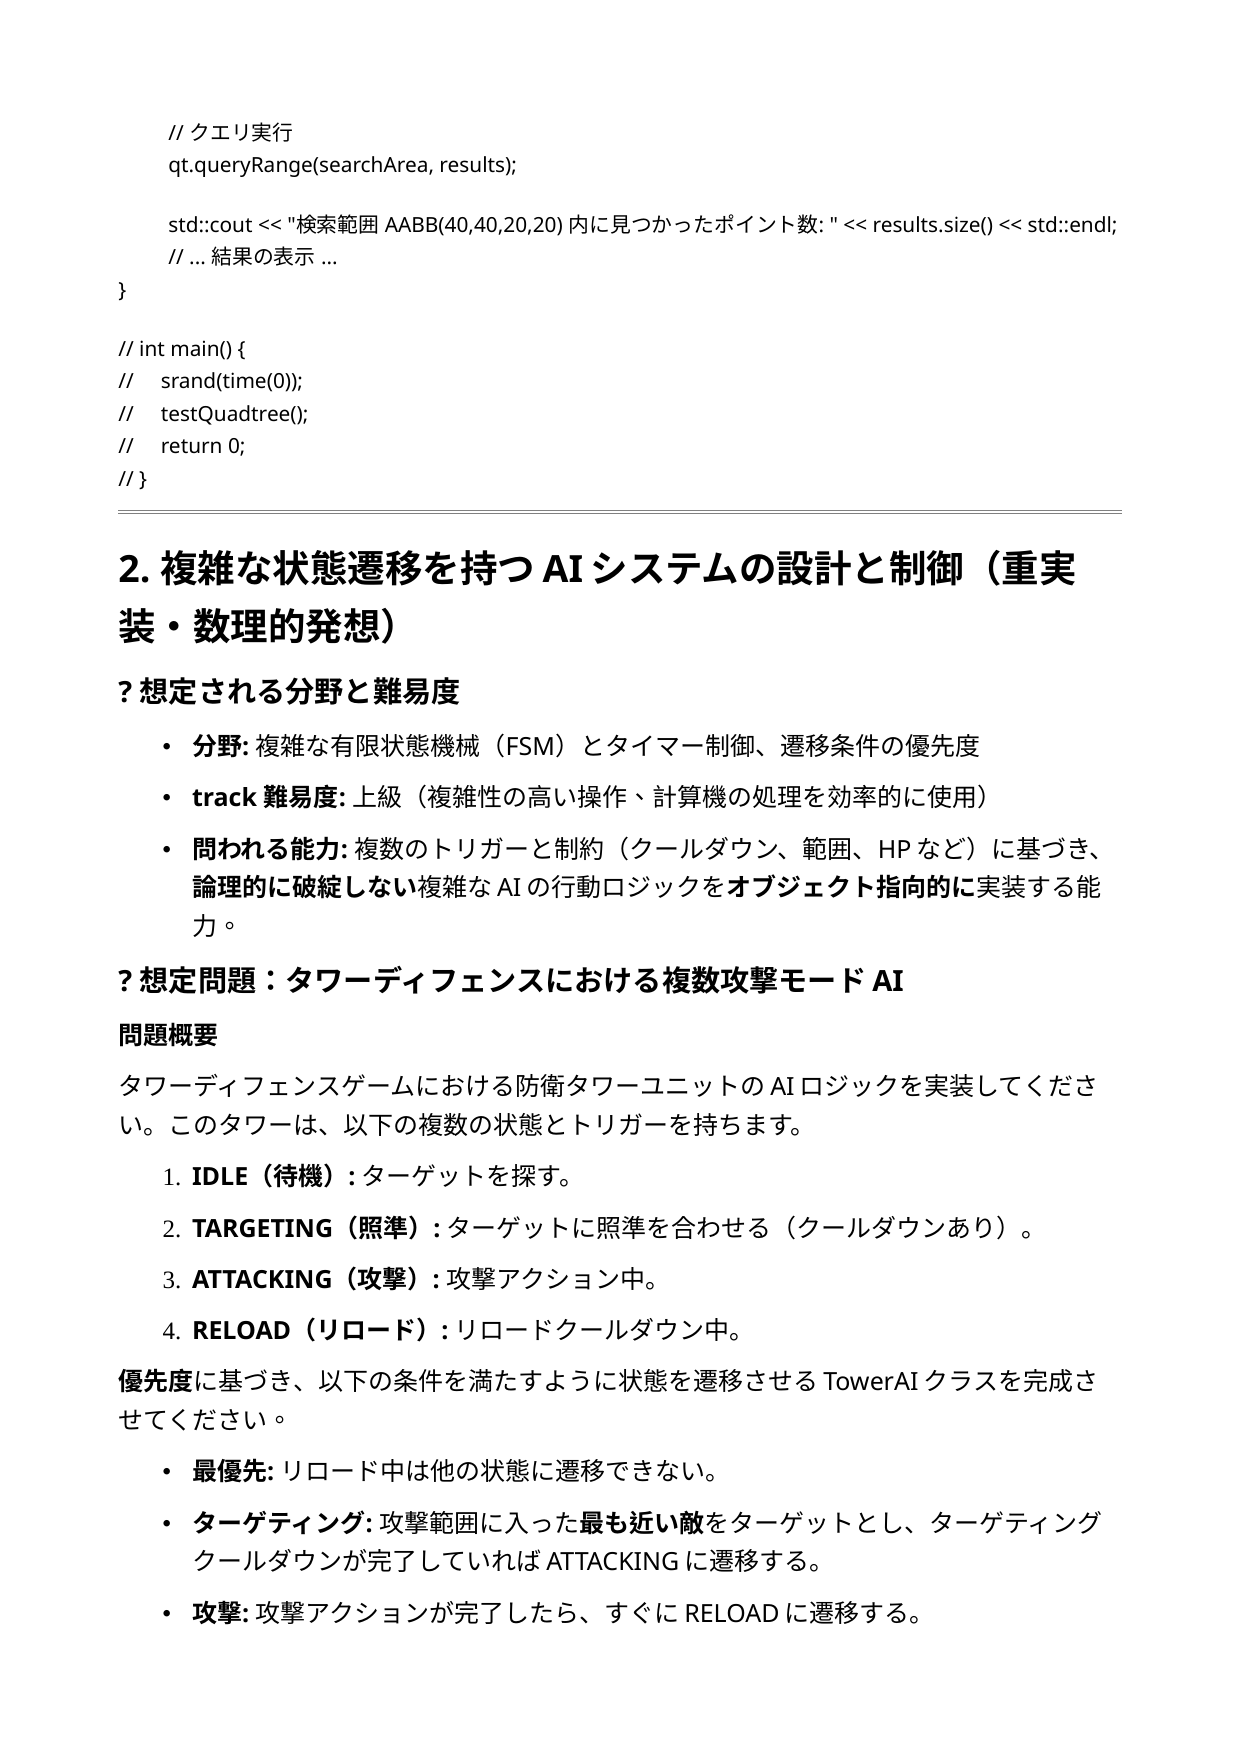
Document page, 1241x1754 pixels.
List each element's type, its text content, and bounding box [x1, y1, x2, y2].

text std::cout << "検索範囲 AABB(40,40,20,20) 内に見つかったポイント数: " << results.size() << std::endl; [118, 210, 1122, 238]
list ターゲティング: 攻撃範囲に入った最も近い敵をターゲットとし、ターゲティングクールダウンが完了していればATTACKINGに遷移する。 [162, 1505, 1122, 1578]
text // クエリ実行 [118, 118, 1122, 147]
list 問われる能力: 複数のトリガーと制約（クールダウン、範囲、HPなど）に基づき、論理的に破綻しない複雑なAIの行動ロジックをオブジェクト指向的に実装する能力。 [162, 831, 1122, 943]
subtitle ? 想定される分野と難易度 [118, 671, 1122, 711]
list IDLE（待機）: ターゲットを探す。 [162, 1159, 1122, 1193]
list 最優先: リロード中は他の状態に遷移できない。 [162, 1454, 1122, 1488]
text タワーディフェンスゲームにおける防衛タワーユニットのAIロジックを実装してください。このタワーは、以下の複数の状態とトリガーを持ちます。 [118, 1069, 1122, 1142]
text // return 0; [118, 431, 1122, 460]
text // srand(time(0)); [118, 367, 1122, 395]
text qt.queryRange(searchArea, results); [118, 151, 1122, 179]
subtitle ? 想定問題：タワーディフェンスにおける複数攻撃モードAI [118, 960, 1122, 1000]
subtitle 問題概要 [118, 1018, 1122, 1052]
subtitle 2. 複雑な状態遷移を持つAIシステムの設計と制御（重実装・数理的発想） [118, 542, 1122, 652]
text // int main() { [118, 334, 1122, 363]
list ATTACKING（攻撃）: 攻撃アクション中。 [162, 1262, 1122, 1296]
list 攻撃: 攻撃アクションが完了したら、すぐにRELOADに遷移する。 [162, 1595, 1122, 1629]
text 優先度に基づき、以下の条件を満たすように状態を遷移させるTowerAIクラスを完成させてください。 [118, 1364, 1122, 1437]
text // testQuadtree(); [118, 399, 1122, 427]
text // } [118, 464, 1122, 492]
list TARGETING（照準）: ターゲットに照準を合わせる（クールダウンあり）。 [162, 1210, 1122, 1244]
text // ... 結果の表示 ... [118, 242, 1122, 271]
list RELOAD（リロード）: リロードクールダウン中。 [162, 1313, 1122, 1347]
list track 難易度: 上級（複雑性の高い操作、計算機の処理を効率的に使用） [162, 780, 1122, 814]
list 分野: 複雑な有限状態機械（FSM）とタイマー制御、遷移条件の優先度 [162, 729, 1122, 763]
text } [118, 275, 1122, 303]
